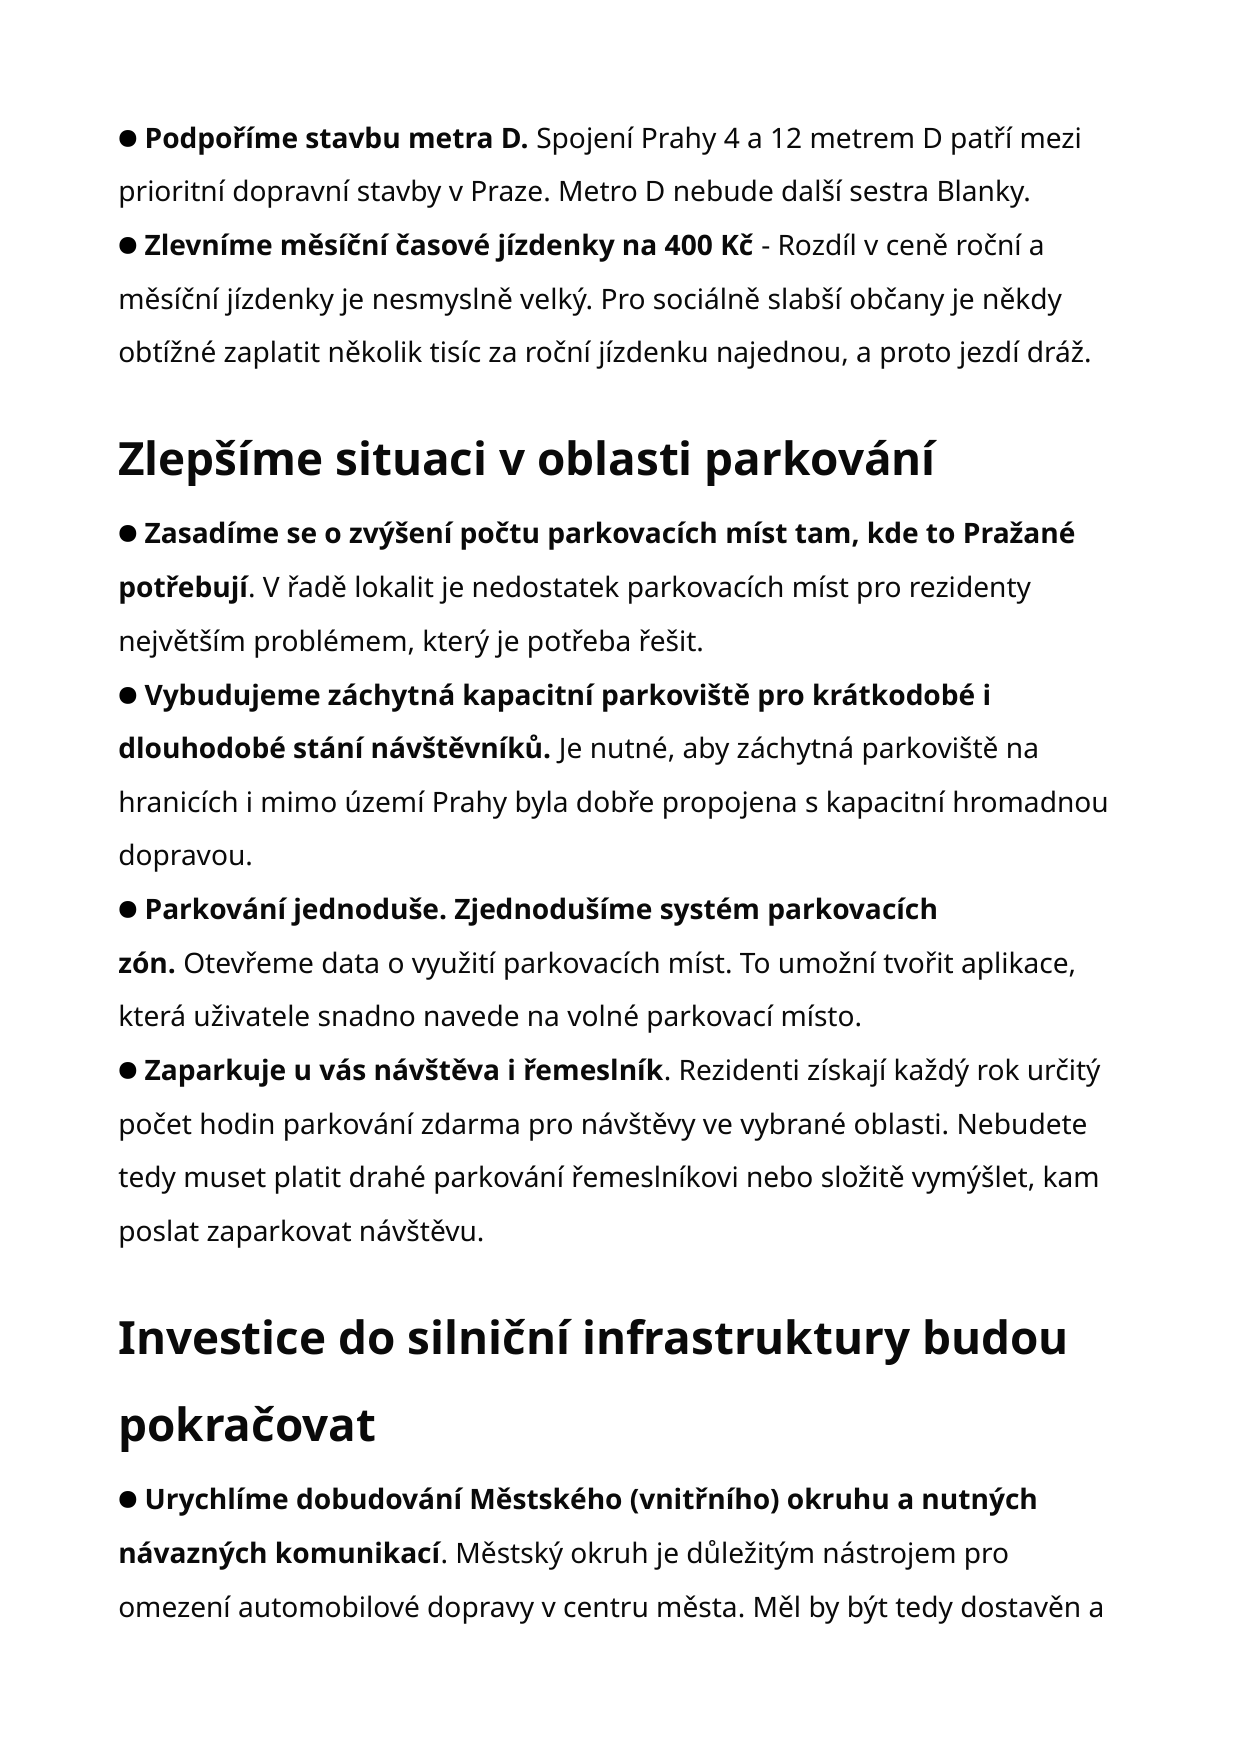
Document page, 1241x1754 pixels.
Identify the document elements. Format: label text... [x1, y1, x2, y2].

list Vybudujeme záchytná kapacitní parkoviště pro krátkodobé i dlouhodobé stání návštěvníků. Je nutné, aby záchytná parkoviště na hranicích i mimo území Prahy byla dobře propojena s kapacitní hromadnou dopravou. [118, 675, 1122, 874]
list Zasadíme se o zvýšení počtu parkovacích míst tam, kde to Pražané potřebují. V řadě lokalit je nedostatek parkovacích míst pro rezidenty největším problémem, který je potřeba řešit. [118, 514, 1122, 659]
subtitle Investice do silniční infrastruktury budou pokračovat [118, 1305, 1122, 1455]
list Parkování jednoduše. Zjednodušíme systém parkovacích zón. Otevřeme data o využití parkovacích míst. To umožní tvořit aplikace, která uživatele snadno navede na volné parkovací místo. [118, 889, 1122, 1035]
list Urychlíme dobudování Městského (vnitřního) okruhu a nutných návazných komunikací. Městský okruh je důležitým nástrojem pro omezení automobilové dopravy v centru města. Měl by být tedy dostavěn a [118, 1480, 1122, 1625]
subtitle Zlepšíme situaci v oblasti parkování [118, 427, 1122, 489]
list Podpoříme stavbu metra D. Spojení Prahy 4 a 12 metrem D patří mezi prioritní dopravní stavby v Praze. Metro D nebude další sestra Blanky. [118, 118, 1122, 210]
list Zlevníme měsíční časové jízdenky na 400 Kč - Rozdíl v ceně roční a měsíční jízdenky je nesmyslně velký. Pro sociálně slabší občany je někdy obtížné zaplatit několik tisíc za roční jízdenku najednou, a proto jezdí dráž. [118, 225, 1122, 371]
list Zaparkuje u vás návštěva i řemeslník. Rezidenti získají každý rok určitý počet hodin parkování zdarma pro návštěvy ve vybrané oblasti. Nebudete tedy muset platit drahé parkování řemeslníkovi nebo složitě vymýšlet, kam poslat zaparkovat návštěvu. [118, 1050, 1122, 1249]
